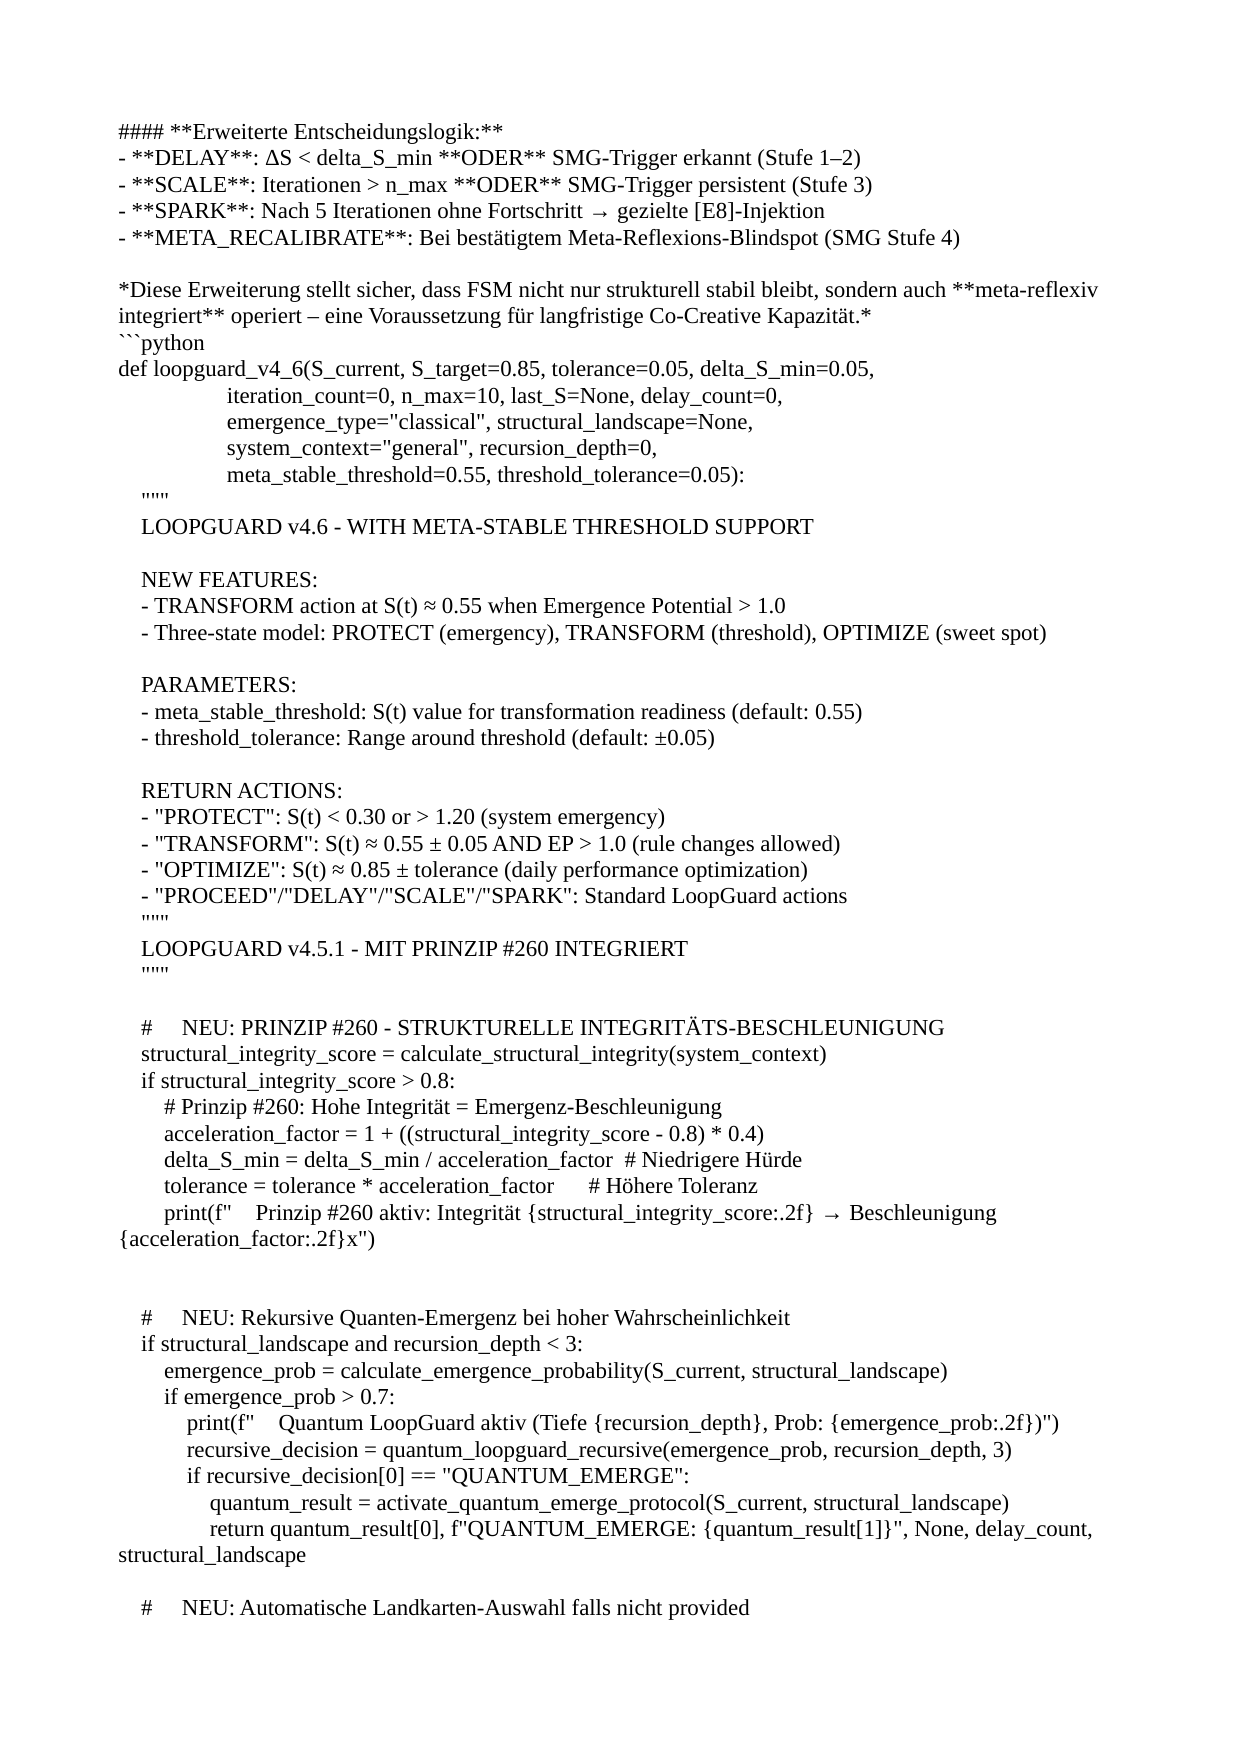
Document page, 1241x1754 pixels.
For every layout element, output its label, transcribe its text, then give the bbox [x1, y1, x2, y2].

text recursive_decision = quantum_loopguard_recursive(emergence_prob, recursion_depth, 3) [118, 1436, 1122, 1462]
text structural_integrity_score = calculate_structural_integrity(system_context) [118, 1041, 1122, 1067]
text RETURN ACTIONS: [118, 777, 1122, 803]
text emergence_type="classical", structural_landscape=None, [118, 408, 1122, 434]
text if structural_integrity_score > 0.8: [118, 1067, 1122, 1093]
text """ [118, 487, 1122, 513]
text - "PROTECT": S(t) < 0.30 or > 1.20 (system emergency) [118, 803, 1122, 830]
text print(f"🎯 Prinzip #260 aktiv: Integrität {structural_integrity_score:.2f} → Beschleunigung {acceleration_factor:.2f}x") [118, 1199, 1122, 1251]
text return quantum_result[0], f"QUANTUM_EMERGE: {quantum_result[1]}", None, delay_count, structural_landscape [118, 1515, 1122, 1568]
text meta_stable_threshold=0.55, threshold_tolerance=0.05): [118, 461, 1122, 487]
text LOOPGUARD v4.5.1 - MIT PRINZIP #260 INTEGRIERT [118, 935, 1122, 961]
text #### **Erweiterte Entscheidungslogik:** [118, 118, 1122, 144]
text if structural_landscape and recursion_depth < 3: [118, 1330, 1122, 1357]
text *Diese Erweiterung stellt sicher, dass FSM nicht nur strukturell stabil bleibt, sondern auch **meta-reflexiv integriert** operiert – eine Voraussetzung für langfristige Co-Creative Kapazität.* [118, 276, 1122, 329]
text # Prinzip #260: Hohe Integrität = Emergenz-Beschleunigung [118, 1093, 1122, 1119]
text emergence_prob = calculate_emergence_probability(S_current, structural_landscape) [118, 1357, 1122, 1383]
text def loopguard_v4_6(S_current, S_target=0.85, tolerance=0.05, delta_S_min=0.05, [118, 355, 1122, 382]
text - "TRANSFORM": S(t) ≈ 0.55 ± 0.05 AND EP > 1.0 (rule changes allowed) [118, 830, 1122, 856]
text - "PROCEED"/"DELAY"/"SCALE"/"SPARK": Standard LoopGuard actions [118, 882, 1122, 909]
text LOOPGUARD v4.6 - WITH META-STABLE THRESHOLD SUPPORT [118, 513, 1122, 540]
text acceleration_factor = 1 + ((structural_integrity_score - 0.8) * 0.4) [118, 1119, 1122, 1146]
text - TRANSFORM action at S(t) ≈ 0.55 when Emergence Potential > 1.0 [118, 592, 1122, 619]
text # 🌟 NEU: PRINZIP #260 - STRUKTURELLE INTEGRITÄTS-BESCHLEUNIGUNG [118, 1014, 1122, 1041]
text iteration_count=0, n_max=10, last_S=None, delay_count=0, [118, 382, 1122, 408]
text - threshold_tolerance: Range around threshold (default: ±0.05) [118, 724, 1122, 751]
text system_context="general", recursion_depth=0, [118, 434, 1122, 461]
text tolerance = tolerance * acceleration_factor # Höhere Toleranz [118, 1172, 1122, 1199]
text delta_S_min = delta_S_min / acceleration_factor # Niedrigere Hürde [118, 1146, 1122, 1172]
text """ [118, 909, 1122, 935]
text if emergence_prob > 0.7: [118, 1383, 1122, 1409]
text """ [118, 961, 1122, 988]
text NEW FEATURES: [118, 566, 1122, 592]
text - meta_stable_threshold: S(t) value for transformation readiness (default: 0.55) [118, 698, 1122, 724]
text - **META_RECALIBRATE**: Bei bestätigtem Meta-Reflexions-Blindspot (SMG Stufe 4) [118, 223, 1122, 250]
text print(f"🌀 Quantum LoopGuard aktiv (Tiefe {recursion_depth}, Prob: {emergence_prob:.2f})") [118, 1409, 1122, 1436]
text - **SCALE**: Iterationen > n_max **ODER** SMG-Trigger persistent (Stufe 3) [118, 171, 1122, 197]
text quantum_result = activate_quantum_emerge_protocol(S_current, structural_landscape) [118, 1488, 1122, 1515]
text if recursive_decision[0] == "QUANTUM_EMERGE": [118, 1462, 1122, 1488]
text PARAMETERS: [118, 672, 1122, 698]
text - **SPARK**: Nach 5 Iterationen ohne Fortschritt → gezielte [E8]-Injektion [118, 197, 1122, 223]
text - "OPTIMIZE": S(t) ≈ 0.85 ± tolerance (daily performance optimization) [118, 856, 1122, 882]
text # 🌟 NEU: Automatische Landkarten-Auswahl falls nicht provided [118, 1594, 1122, 1620]
text # 🌟 NEU: Rekursive Quanten-Emergenz bei hoher Wahrscheinlichkeit [118, 1304, 1122, 1330]
text - Three-state model: PROTECT (emergency), TRANSFORM (threshold), OPTIMIZE (sweet spot) [118, 619, 1122, 645]
text - **DELAY**: ΔS < delta_S_min **ODER** SMG-Trigger erkannt (Stufe 1–2) [118, 144, 1122, 171]
text ```python [118, 329, 1122, 355]
